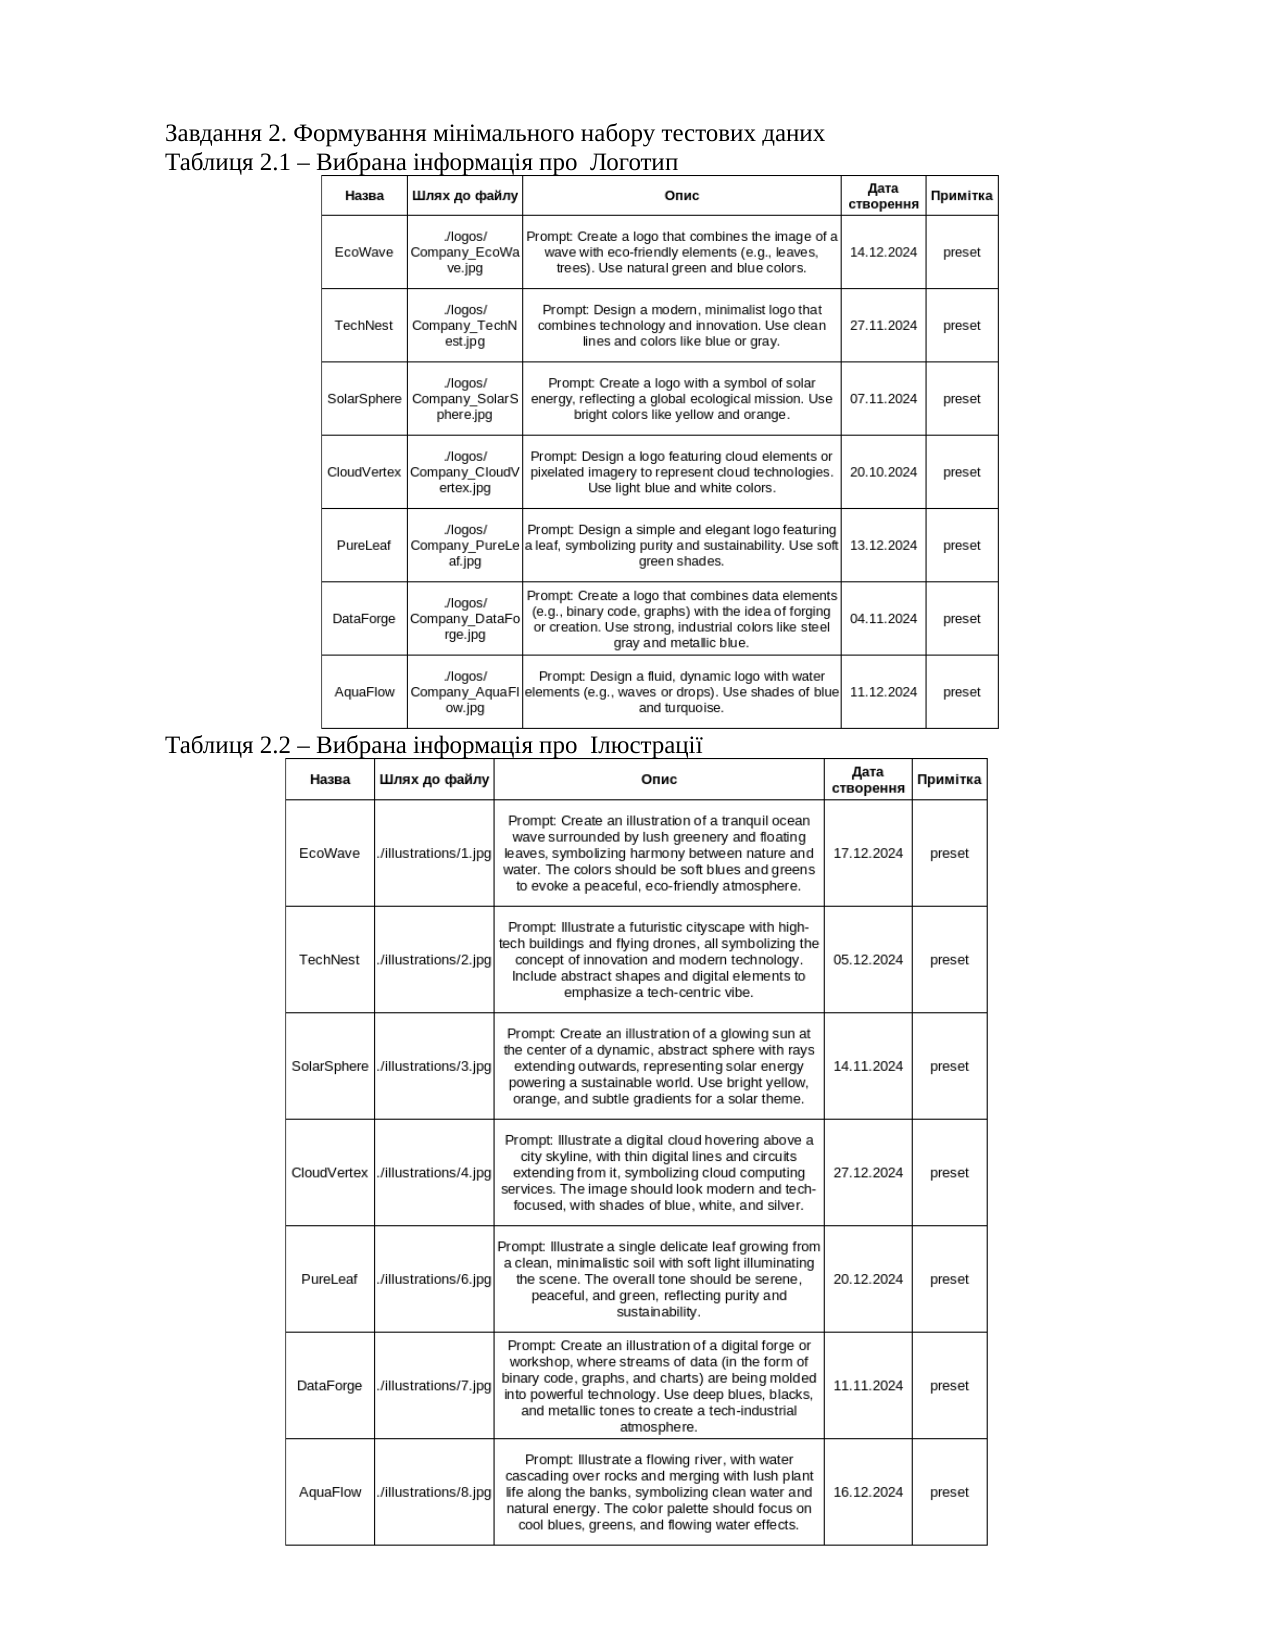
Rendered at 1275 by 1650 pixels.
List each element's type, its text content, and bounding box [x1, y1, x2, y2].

picture [321, 175, 1001, 730]
text Таблиця 2.1 – Вибрана інформація про Логотип [118, 147, 1157, 176]
picture [285, 758, 990, 1549]
text Таблиця 2.2 – Вибрана інформація про Ілюстрації [118, 730, 1157, 759]
text Завдання 2. Формування мінімального набору тестових даних [118, 118, 1157, 147]
